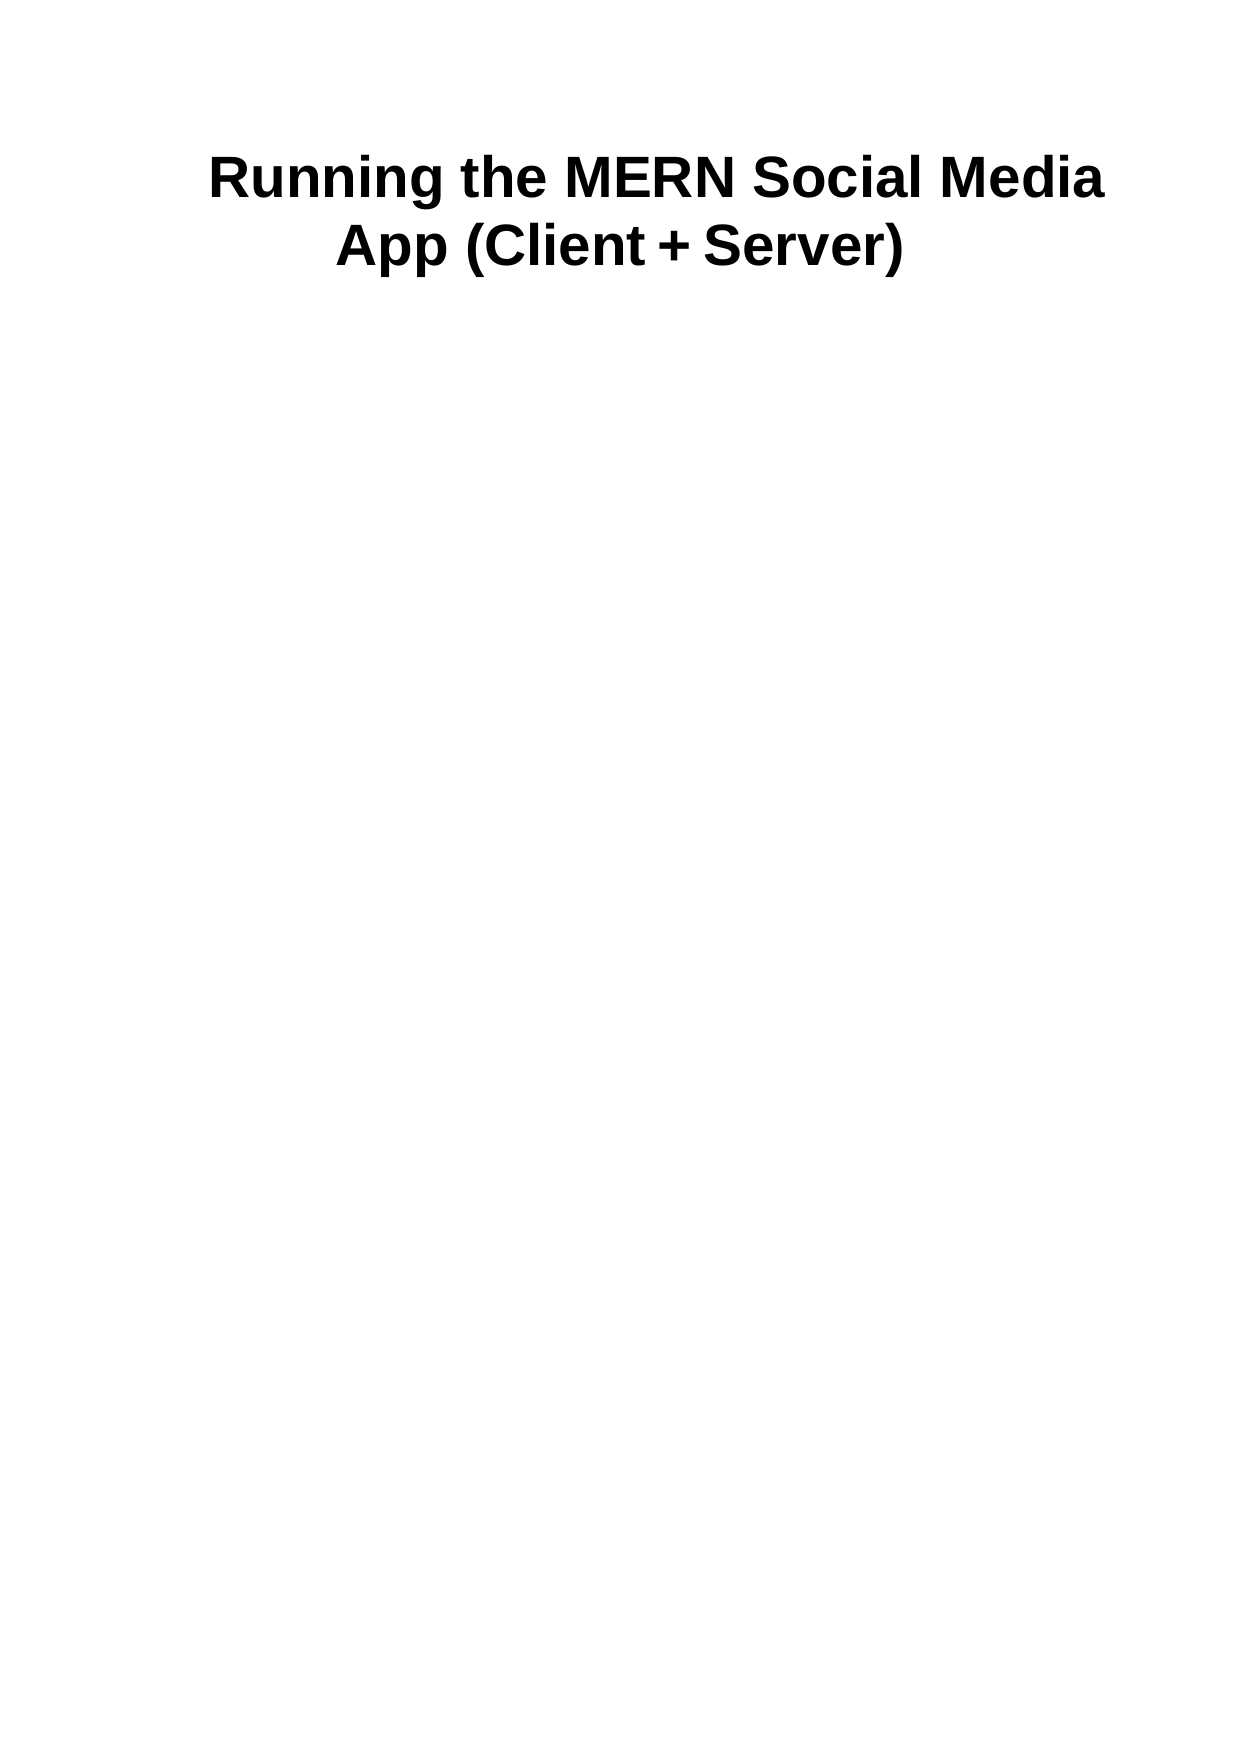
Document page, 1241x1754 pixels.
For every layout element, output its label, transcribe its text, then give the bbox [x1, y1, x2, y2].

title Running the MERN Social Media App (Client + Server) [118, 143, 1122, 277]
